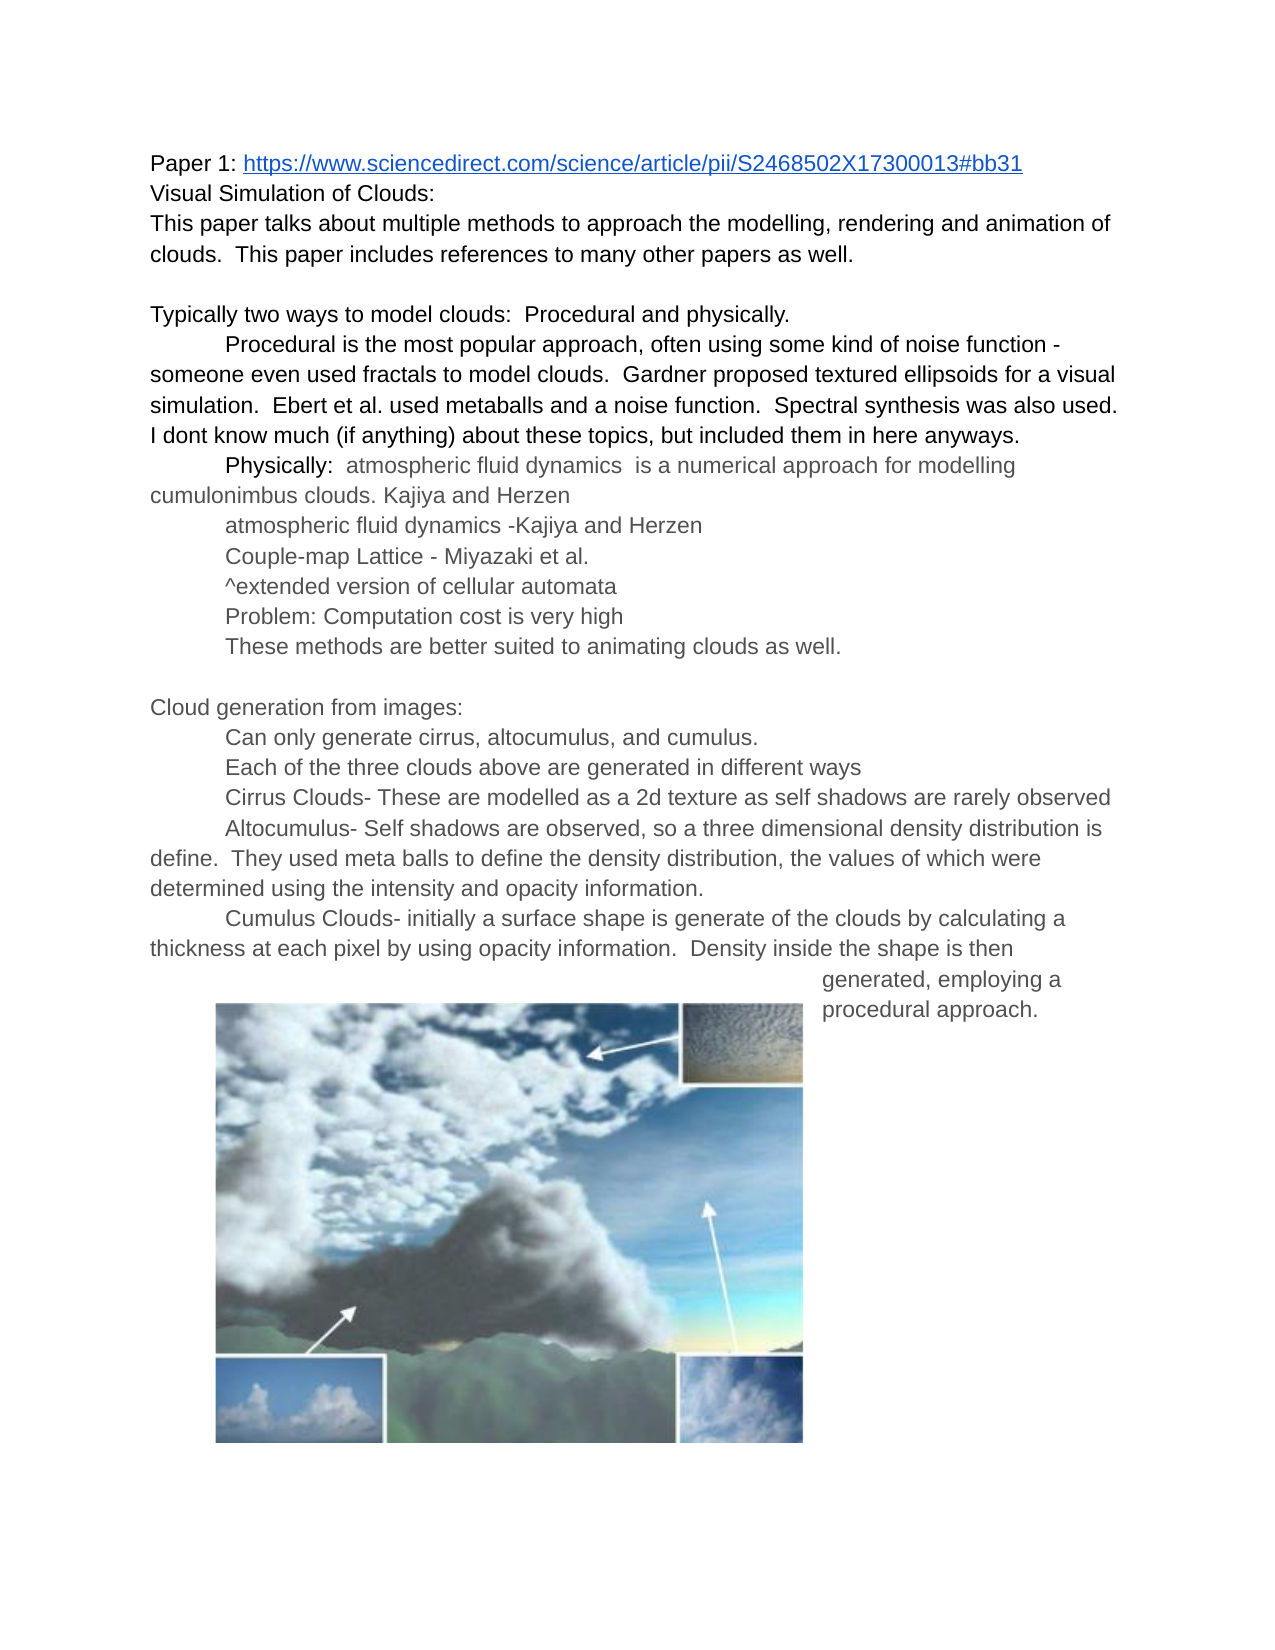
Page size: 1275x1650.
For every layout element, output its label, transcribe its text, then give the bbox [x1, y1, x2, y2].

text Procedural is the most popular approach, often using some kind of noise function - someone even used fractals to model clouds. Gardner proposed textured ellipsoids for a visual simulation. Ebert et al. used metaballs and a noise function. Spectral synthesis was also used. I dont know much (if anything) about these topics, but included them in here anyways. [150, 331, 1125, 448]
text Physically: atmospheric fluid dynamics is a numerical approach for modelling cumulonimbus clouds. Kajiya and Herzen [150, 452, 1125, 509]
text Cumulus Clouds- initially a surface shape is generate of the clouds by calculating a thickness at each pixel by using opacity information. Density inside the shape is then generated, employing a procedural approach. [150, 905, 1125, 1022]
text Each of the three clouds above are generated in different ways [150, 754, 1125, 781]
text Problem: Computation cost is very high [150, 603, 1125, 629]
text Altocumulus- Self shadows are observed, so a three dimensional density distribution is define. They used meta balls to define the density distribution, the values of which were determined using the intensity and opacity information. [150, 814, 1125, 901]
text Paper 1: https://www.sciencedirect.com/science/article/pii/S2468502X17300013#bb31 [150, 150, 1125, 176]
text Can only generate cirrus, altocumulus, and cumulus. [150, 724, 1125, 750]
text ^extended version of cellular automata [150, 573, 1125, 599]
text atmospheric fluid dynamics -Kajiya and Herzen [150, 512, 1125, 539]
text Typically two ways to model clouds: Procedural and physically. [150, 301, 1125, 327]
text Cirrus Clouds- These are modelled as a 2d texture as self shadows are rarely observed [150, 784, 1125, 811]
text Cloud generation from images: [150, 694, 1125, 720]
picture [215, 1003, 804, 1443]
text Couple-map Lattice - Miyazaki et al. [150, 543, 1125, 569]
text Visual Simulation of Clouds: [150, 180, 1125, 207]
text This paper talks about multiple methods to approach the modelling, rendering and animation of clouds. This paper includes references to many other papers as well. [150, 210, 1125, 267]
text These methods are better suited to animating clouds as well. [150, 633, 1125, 660]
